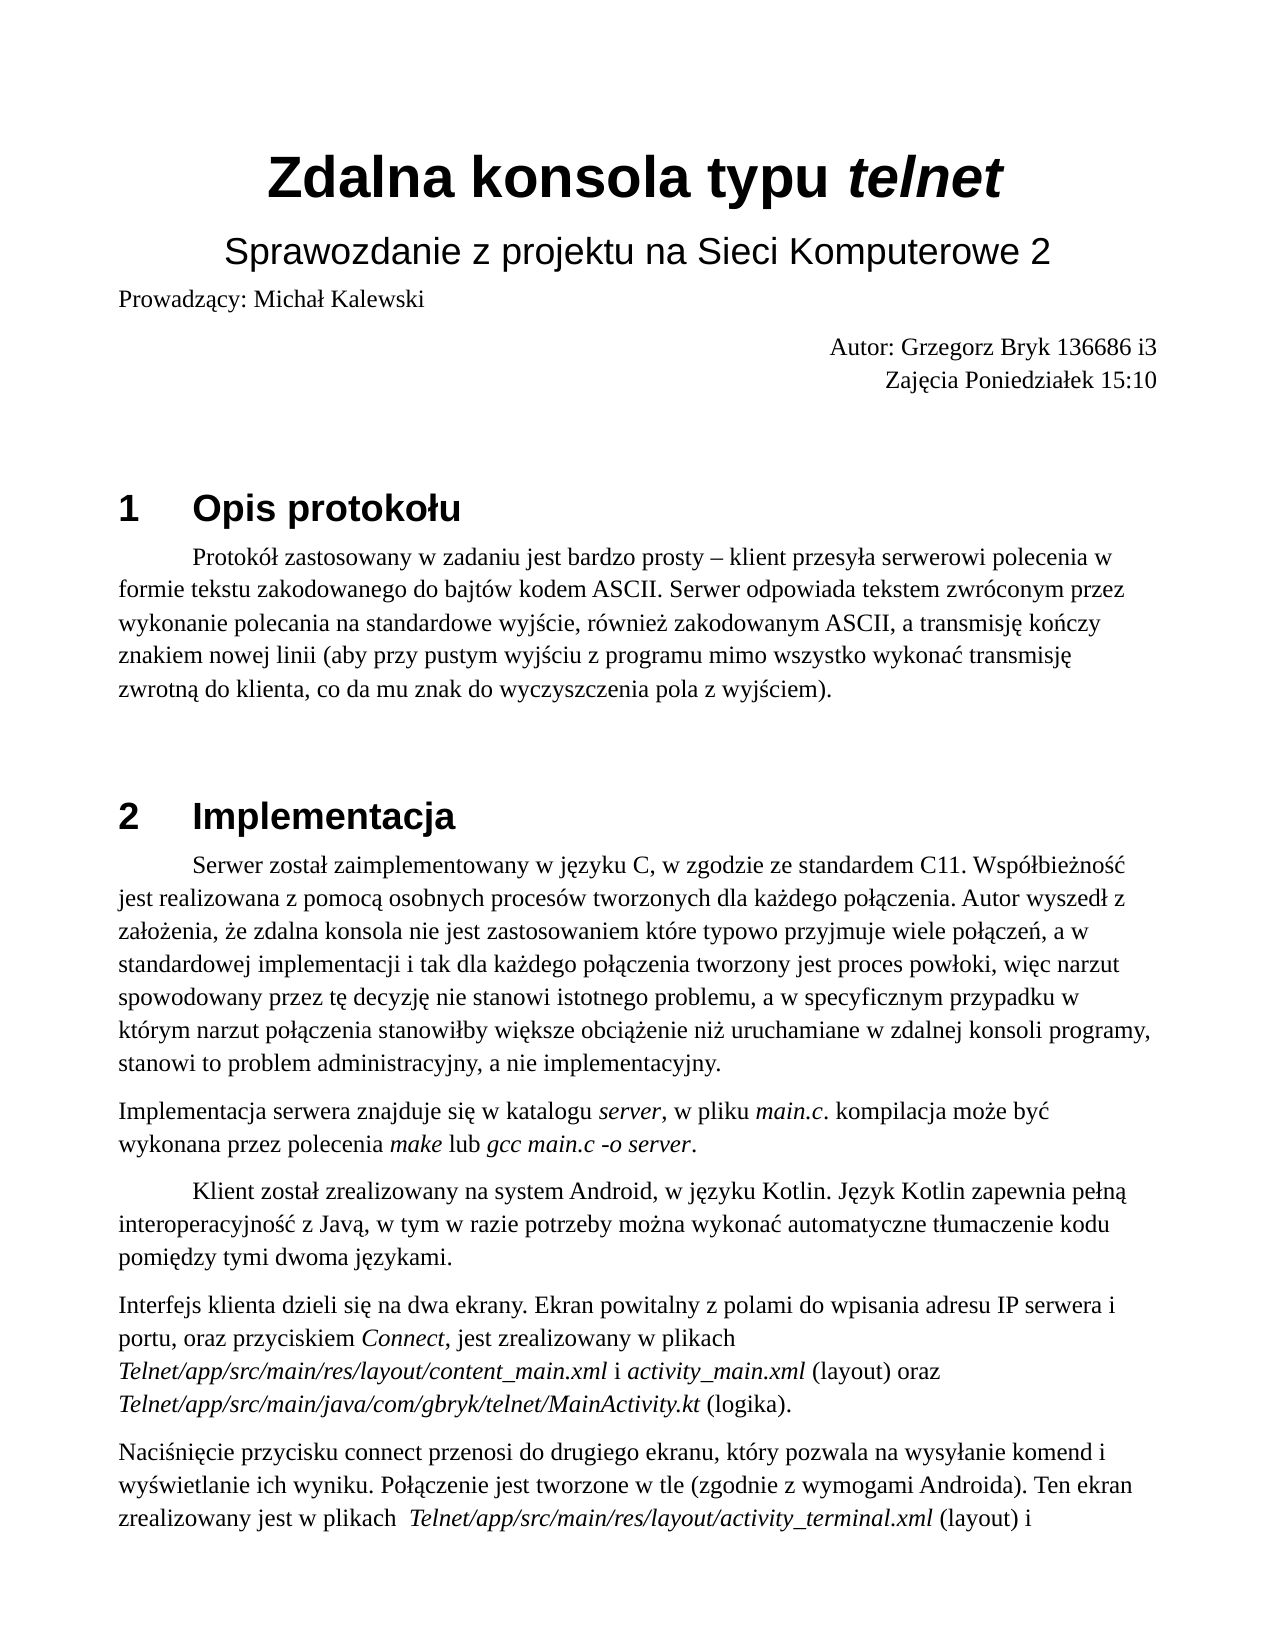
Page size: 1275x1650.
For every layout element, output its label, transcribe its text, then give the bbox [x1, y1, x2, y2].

text Autor: Grzegorz Bryk 136686 i3 Zajęcia Poniedziałek 15:10 [118, 332, 1157, 394]
text Implementacja serwera znajduje się w katalogu server, w pliku main.c. kompilacja może być wykonana przez polecenia make lub gcc main.c -o server. [118, 1096, 1157, 1157]
text Klient został zrealizowany na system Android, w języku Kotlin. Język Kotlin zapewnia pełną interoperacyjność z Javą, w tym w razie potrzeby można wykonać automatyczne tłumaczenie kodu pomiędzy tymi dwoma językami. [118, 1176, 1157, 1271]
text Naciśnięcie przycisku connect przenosi do drugiego ekranu, który pozwala na wysyłanie komend i wyświetlanie ich wyniku. Połączenie jest tworzone w tle (zgodnie z wymogami Androida). Ten ekran zrealizowany jest w plikach Telnet/app/src/main/res/layout/activity_terminal.xml (layout) i [118, 1437, 1157, 1531]
text Interfejs klienta dzieli się na dwa ekrany. Ekran powitalny z polami do wpisania adresu IP serwera i portu, oraz przyciskiem Connect, jest zrealizowany w plikach Telnet/app/src/main/res/layout/content_main.xml i activity_main.xml (layout) oraz Telnet/app/src/main/java/com/gbryk/telnet/MainActivity.kt (logika). [118, 1290, 1157, 1418]
subtitle Implementacja [118, 794, 1157, 837]
text Prowadzący: Michał Kalewski [118, 284, 1157, 313]
text Serwer został zaimplementowany w języku C, w zgodzie ze standardem C11. Współbieżność jest realizowana z pomocą osobnych procesów tworzonych dla każdego połączenia. Autor wyszedł z założenia, że zdalna konsola nie jest zastosowaniem które typowo przyjmuje wiele połączeń, a w standardowej implementacji i tak dla każdego połączenia tworzony jest proces powłoki, więc narzut spowodowany przez tę decyzję nie stanowi istotnego problemu, a w specyficznym przypadku w którym narzut połączenia stanowiłby większe obciążenie niż uruchamiane w zdalnej konsoli programy, stanowi to problem administracyjny, a nie implementacyjny. [118, 850, 1157, 1077]
subtitle Sprawozdanie z projektu na Sieci Komputerowe 2 [118, 229, 1157, 272]
title Zdalna konsola typu telnet [118, 143, 1157, 210]
text Protokół zastosowany w zadaniu jest bardzo prosty – klient przesyła serwerowi polecenia w formie tekstu zakodowanego do bajtów kodem ASCII. Serwer odpowiada tekstem zwróconym przez wykonanie polecania na standardowe wyjście, również zakodowanym ASCII, a transmisję kończy znakiem nowej linii (aby przy pustym wyjściu z programu mimo wszystko wykonać transmisję zwrotną do klienta, co da mu znak do wyczyszczenia pola z wyjściem). [118, 542, 1157, 702]
subtitle Opis protokołu [118, 485, 1157, 529]
